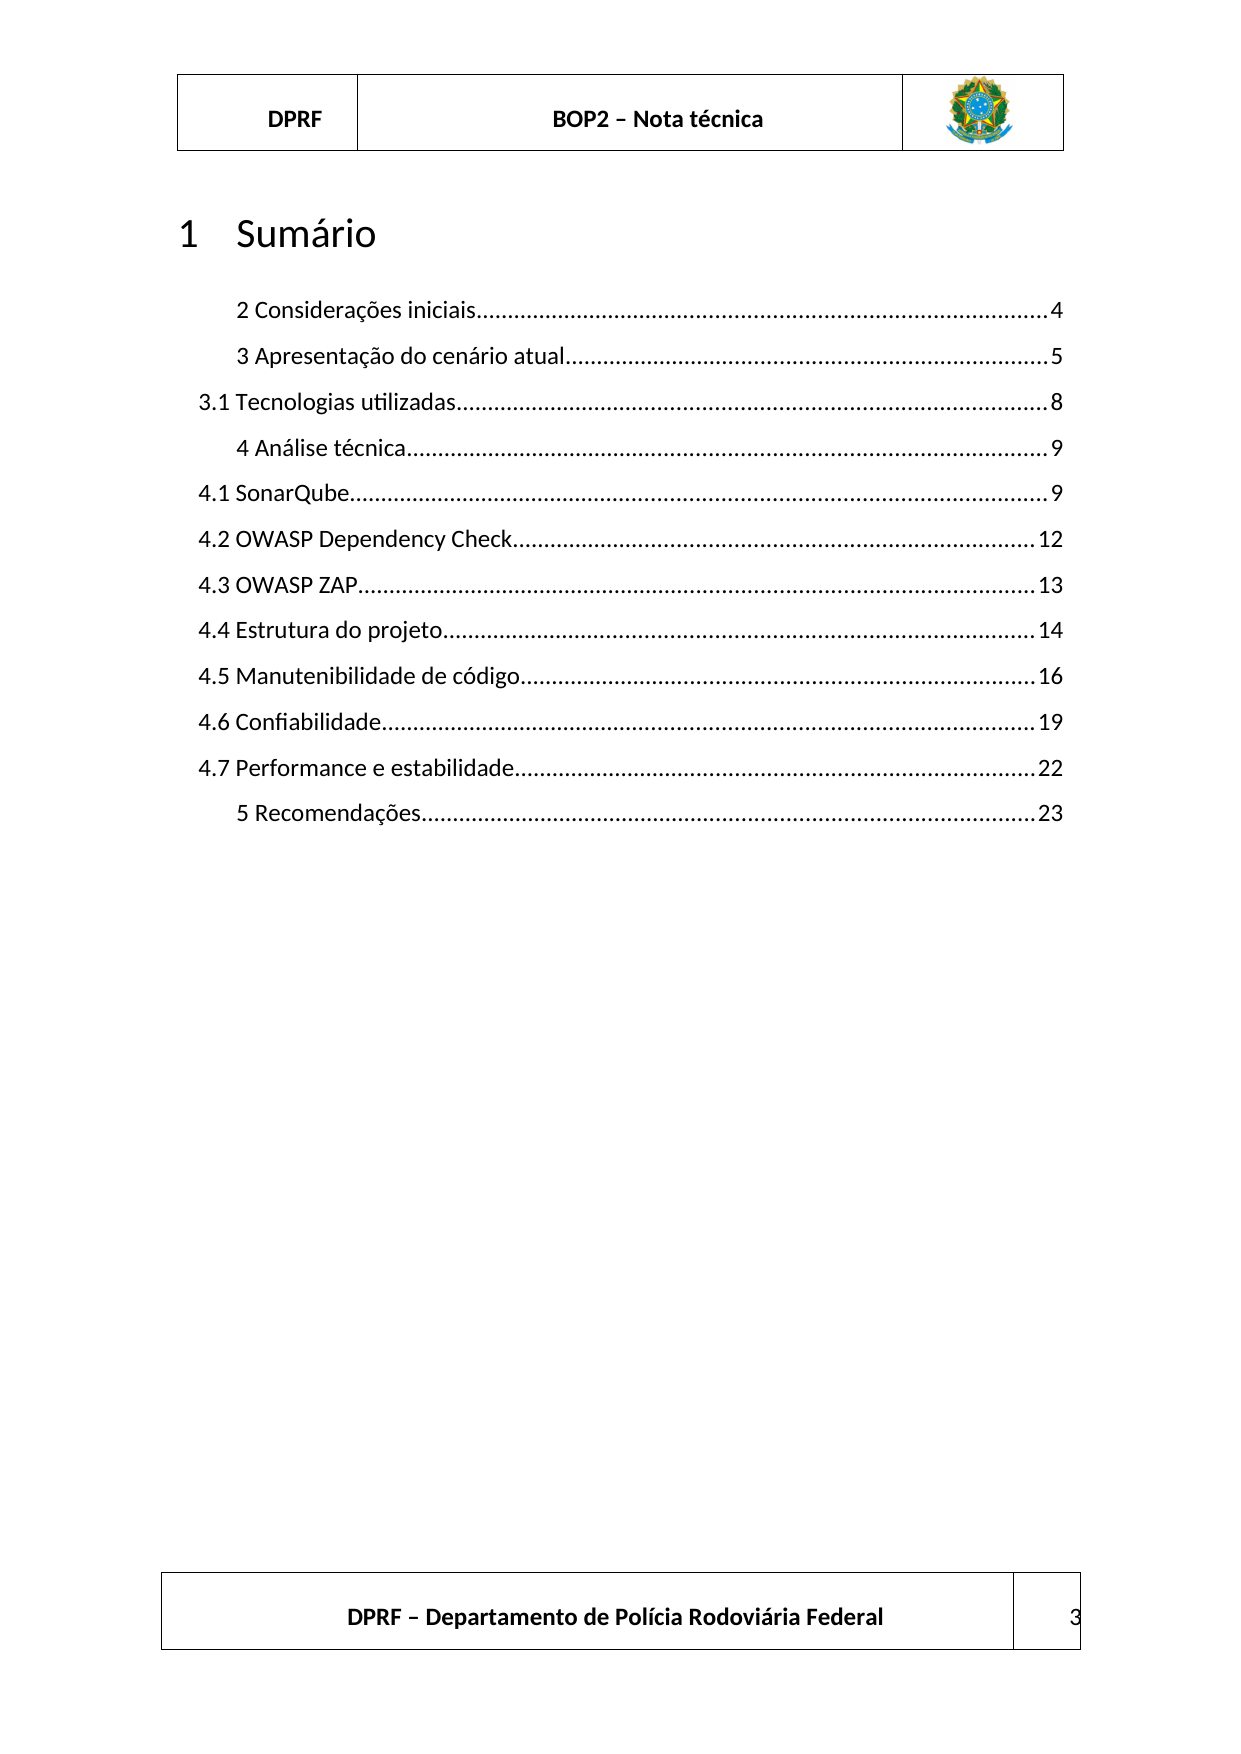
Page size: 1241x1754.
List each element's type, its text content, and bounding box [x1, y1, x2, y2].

subtitle Sumário [377, 207, 1063, 257]
picture [944, 75, 1020, 149]
text 2 Considerações iniciais 4 [177, 294, 1063, 325]
text 4 Análise técnica 9 [177, 432, 236, 462]
text 5 Recomendações 23 [177, 797, 1063, 828]
text 3 Apresentação do cenário atual 5 [177, 340, 236, 371]
subtitle Sumário [177, 207, 236, 257]
